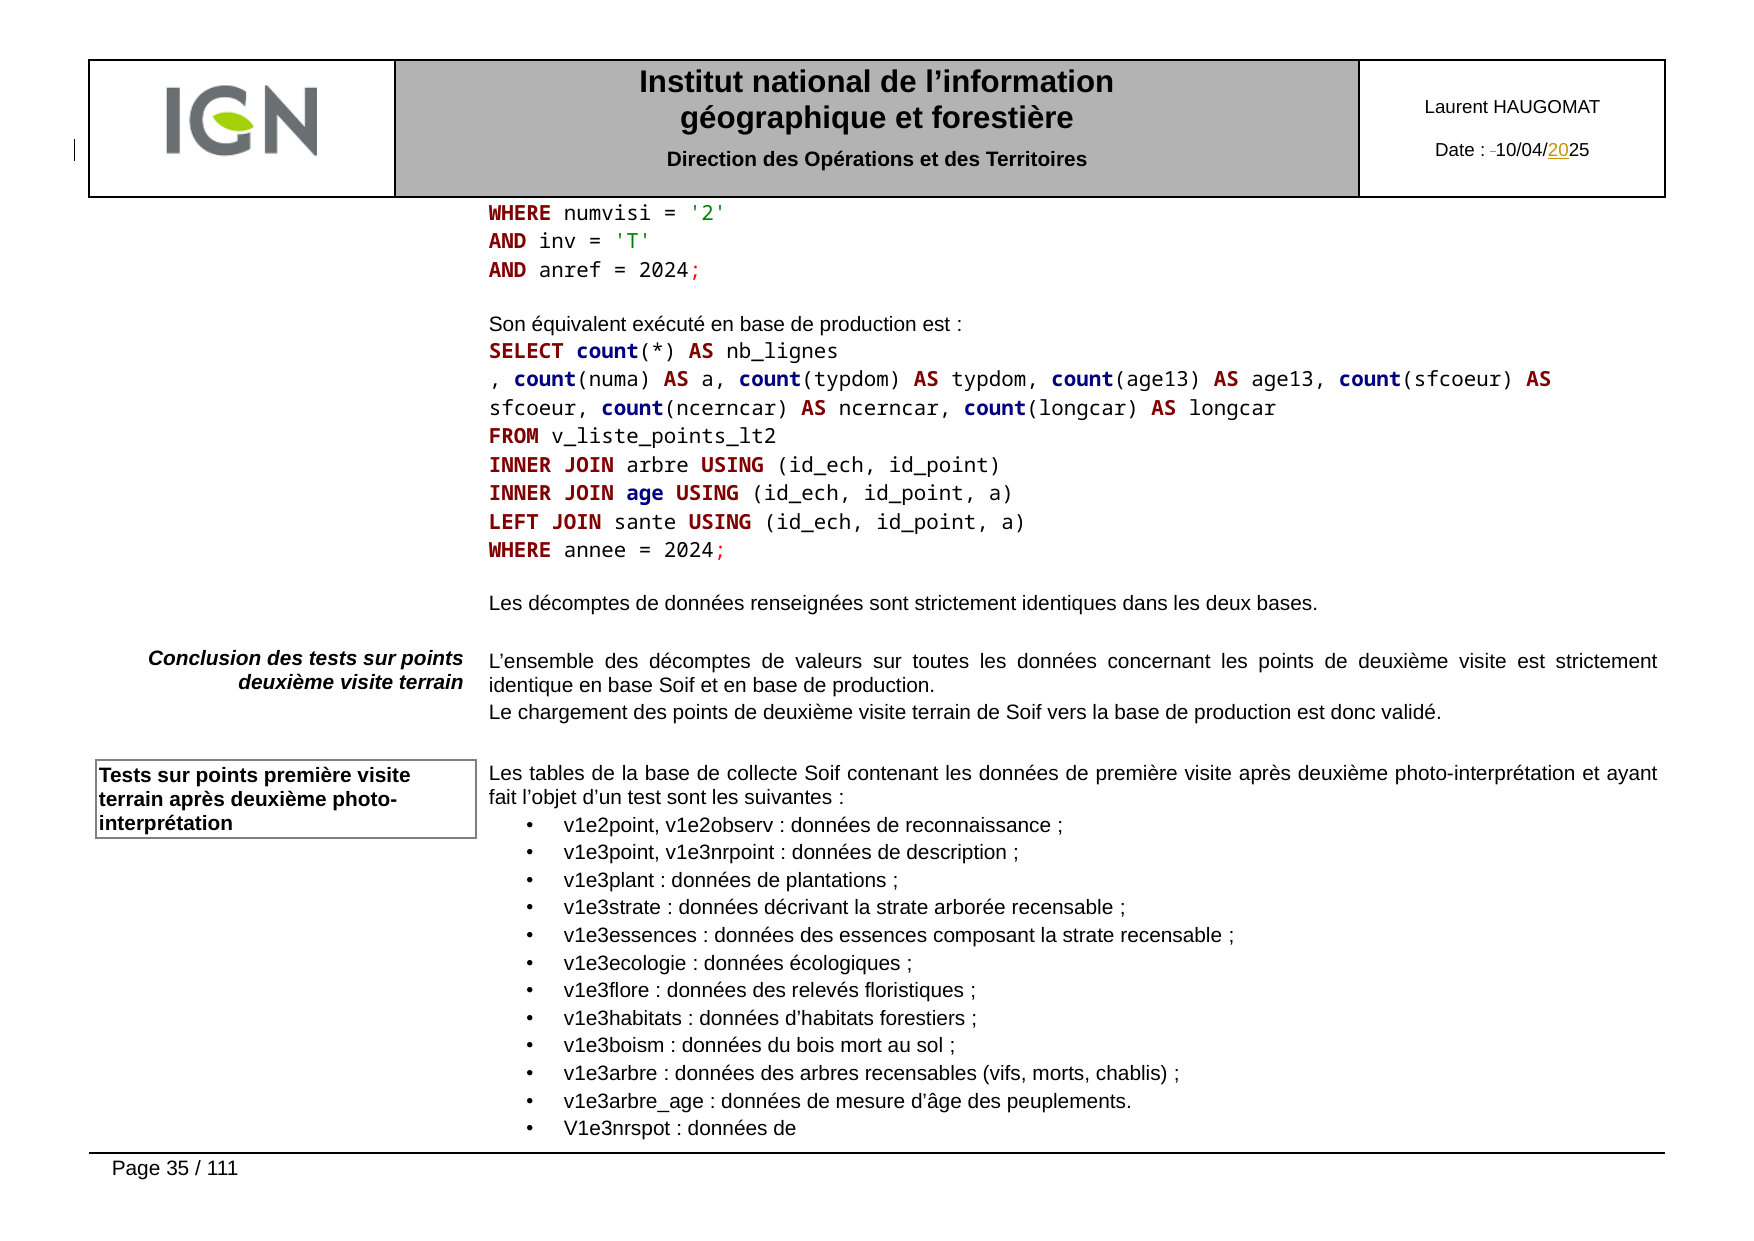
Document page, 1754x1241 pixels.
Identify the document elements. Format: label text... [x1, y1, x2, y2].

table_cell WHERE numvisi = '2' AND inv = 'T' AND anref = 2024; Son équivalent exécuté en base de production est : SELECT count(*) AS nb_lignes , count(numa) AS a, count(typdom) AS typdom, count(age13) AS age13, count(sfcoeur) AS sfcoeur, count(ncerncar) AS ncerncar, count(longcar) AS longcar FROM v_liste_points_lt2 INNER JOIN arbre USING (id_ech, id_point) INNER JOIN age USING (id_ech, id_point, a) LEFT JOIN sante USING (id_ech, id_point, a) WHERE annee = 2024; Les décomptes de données renseignées sont strictement identiques dans les deux bases. [483, 198, 1665, 645]
table_cell L’ensemble des décomptes de valeurs sur toutes les données concernant les points de deuxième visite est strictement identique en base Soif et en base de production. Le chargement des points de deuxième visite terrain de Soif vers la base de production est donc validé. [483, 645, 1665, 757]
picture [141, 62, 343, 180]
table_cell Les tables de la base de collecte Soif contenant les données de première visite après deuxième photo-interprétation et ayant fait l’objet d’un test sont les suivantes : v1e2point, v1e2observ : données de reconnaissance ; v1e3point, v1e3nrpoint : données de description ; v1e3plant : données de plantations ; v1e3strate : données décrivant la strate arborée recensable ; v1e3essences : données des essences composant la strate recensable ; v1e3ecologie : données écologiques ; v1e3flore : données des relevés floristiques ; v1e3habitats : données d’habitats forestiers ; v1e3boism : données du bois mort au sol ; v1e3arbre : données des arbres recensables (vifs, morts, chablis) ; v1e3arbre_age : données de mesure d’âge des peuplements. V1e3nrspot : données de [483, 758, 1665, 1146]
table_cell Conclusion des tests sur points deuxième visite terrain [89, 645, 483, 757]
table_cell Tests sur points première visite terrain après deuxième photo-interprétation [89, 758, 483, 1146]
table_cell [89, 198, 483, 645]
